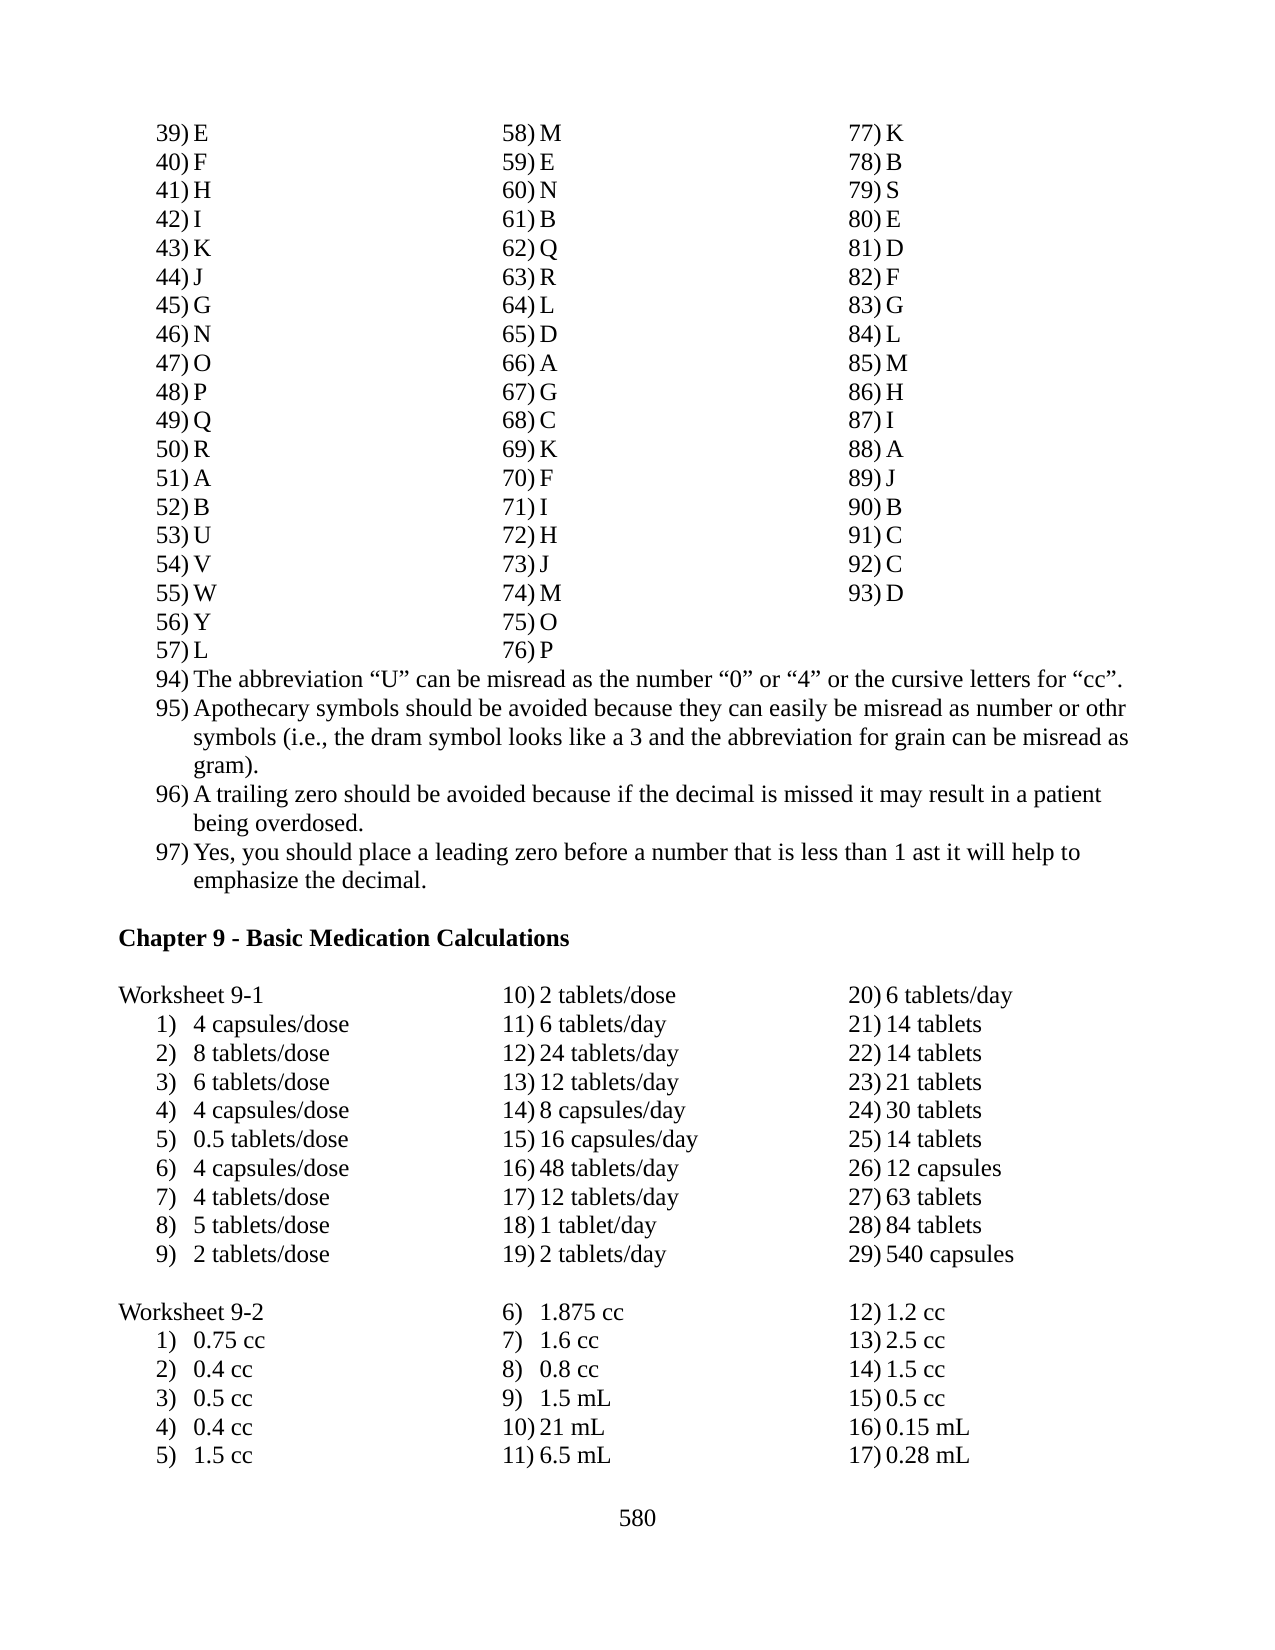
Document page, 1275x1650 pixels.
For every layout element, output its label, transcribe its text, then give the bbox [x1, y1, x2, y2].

list D [502, 319, 811, 348]
list R [156, 434, 464, 463]
list 0.5 tablets/dose [156, 1124, 464, 1153]
list 12 tablets/day [502, 1067, 811, 1096]
list 0.5 cc [156, 1383, 464, 1412]
list C [502, 406, 811, 434]
list A [156, 463, 464, 492]
list 540 capsules [848, 1239, 1157, 1268]
list P [156, 377, 464, 406]
list R [502, 262, 811, 291]
list 21 tablets [848, 1067, 1157, 1096]
list 1.6 cc [502, 1326, 811, 1354]
list L [156, 636, 464, 664]
list 12 tablets/day [502, 1182, 811, 1211]
list G [502, 377, 811, 406]
text Chapter 9 - Basic Medication Calculations [118, 923, 1157, 952]
list I [848, 406, 1157, 434]
list 6 tablets/day [848, 981, 1157, 1009]
list Y [156, 607, 464, 636]
list O [502, 607, 811, 636]
list 6 tablets/day [502, 1009, 811, 1038]
list K [156, 233, 464, 262]
list 2 tablets/day [502, 1239, 811, 1268]
list 14 tablets [848, 1009, 1157, 1038]
list 0.15 mL [848, 1412, 1157, 1441]
text Worksheet 9-2 [118, 1297, 464, 1326]
list Yes, you should place a leading zero before a number that is less than 1 ast it will help to emphasize the decimal. [156, 837, 1157, 894]
list 48 tablets/day [502, 1153, 811, 1182]
list 4 tablets/dose [156, 1182, 464, 1211]
list D [848, 233, 1157, 262]
list 0.8 cc [502, 1354, 811, 1383]
list C [848, 549, 1157, 578]
list U [156, 521, 464, 549]
list L [848, 319, 1157, 348]
list 1.875 cc [502, 1297, 811, 1326]
list O [156, 348, 464, 377]
list 0.28 mL [848, 1441, 1157, 1469]
list V [156, 549, 464, 578]
list 8 tablets/dose [156, 1038, 464, 1067]
list K [848, 118, 1157, 147]
list M [502, 578, 811, 607]
list 63 tablets [848, 1182, 1157, 1211]
list 5 tablets/dose [156, 1211, 464, 1239]
list N [156, 319, 464, 348]
list 1.5 mL [502, 1383, 811, 1412]
list 0.5 cc [848, 1383, 1157, 1412]
list 6 tablets/dose [156, 1067, 464, 1096]
list 6.5 mL [502, 1441, 811, 1469]
list N [502, 176, 811, 204]
list P [502, 636, 811, 664]
list F [156, 147, 464, 176]
list 14 tablets [848, 1124, 1157, 1153]
list W [156, 578, 464, 607]
list E [502, 147, 811, 176]
list J [156, 262, 464, 291]
list A trailing zero should be avoided because if the decimal is missed it may result in a patient being overdosed. [156, 779, 1157, 837]
list 4 capsules/dose [156, 1009, 464, 1038]
list B [502, 204, 811, 233]
list B [156, 492, 464, 521]
text Worksheet 9-1 [118, 981, 464, 1009]
list F [848, 262, 1157, 291]
list 30 tablets [848, 1096, 1157, 1124]
list 0.75 cc [156, 1326, 464, 1354]
list J [848, 463, 1157, 492]
list 14 tablets [848, 1038, 1157, 1067]
list H [848, 377, 1157, 406]
list 1 tablet/day [502, 1211, 811, 1239]
list B [848, 492, 1157, 521]
list C [848, 521, 1157, 549]
list The abbreviation “U” can be misread as the number “0” or “4” or the cursive letters for “cc”. [156, 664, 1157, 693]
list 1.5 cc [156, 1441, 464, 1469]
list G [156, 291, 464, 319]
list S [848, 176, 1157, 204]
list G [848, 291, 1157, 319]
list 24 tablets/day [502, 1038, 811, 1067]
list Q [156, 406, 464, 434]
list 8 capsules/day [502, 1096, 811, 1124]
list H [502, 521, 811, 549]
list 0.4 cc [156, 1354, 464, 1383]
list J [502, 549, 811, 578]
list 12 capsules [848, 1153, 1157, 1182]
list 1.5 cc [848, 1354, 1157, 1383]
list 2 tablets/dose [502, 981, 811, 1009]
list D [848, 578, 1157, 607]
list A [848, 434, 1157, 463]
list 84 tablets [848, 1211, 1157, 1239]
list H [156, 176, 464, 204]
list F [502, 463, 811, 492]
list 16 capsules/day [502, 1124, 811, 1153]
list 4 capsules/dose [156, 1096, 464, 1124]
list B [848, 147, 1157, 176]
list 4 capsules/dose [156, 1153, 464, 1182]
list M [848, 348, 1157, 377]
list 2 tablets/dose [156, 1239, 464, 1268]
list 1.2 cc [848, 1297, 1157, 1326]
list A [502, 348, 811, 377]
list K [502, 434, 811, 463]
list E [848, 204, 1157, 233]
list 21 mL [502, 1412, 811, 1441]
list 2.5 cc [848, 1326, 1157, 1354]
list 0.4 cc [156, 1412, 464, 1441]
list L [502, 291, 811, 319]
list M [502, 118, 811, 147]
list Apothecary symbols should be avoided because they can easily be misread as number or othr symbols (i.e., the dram symbol looks like a 3 and the abbreviation for grain can be misread as gram). [156, 693, 1157, 779]
list E [156, 118, 464, 147]
list I [502, 492, 811, 521]
list I [156, 204, 464, 233]
list Q [502, 233, 811, 262]
